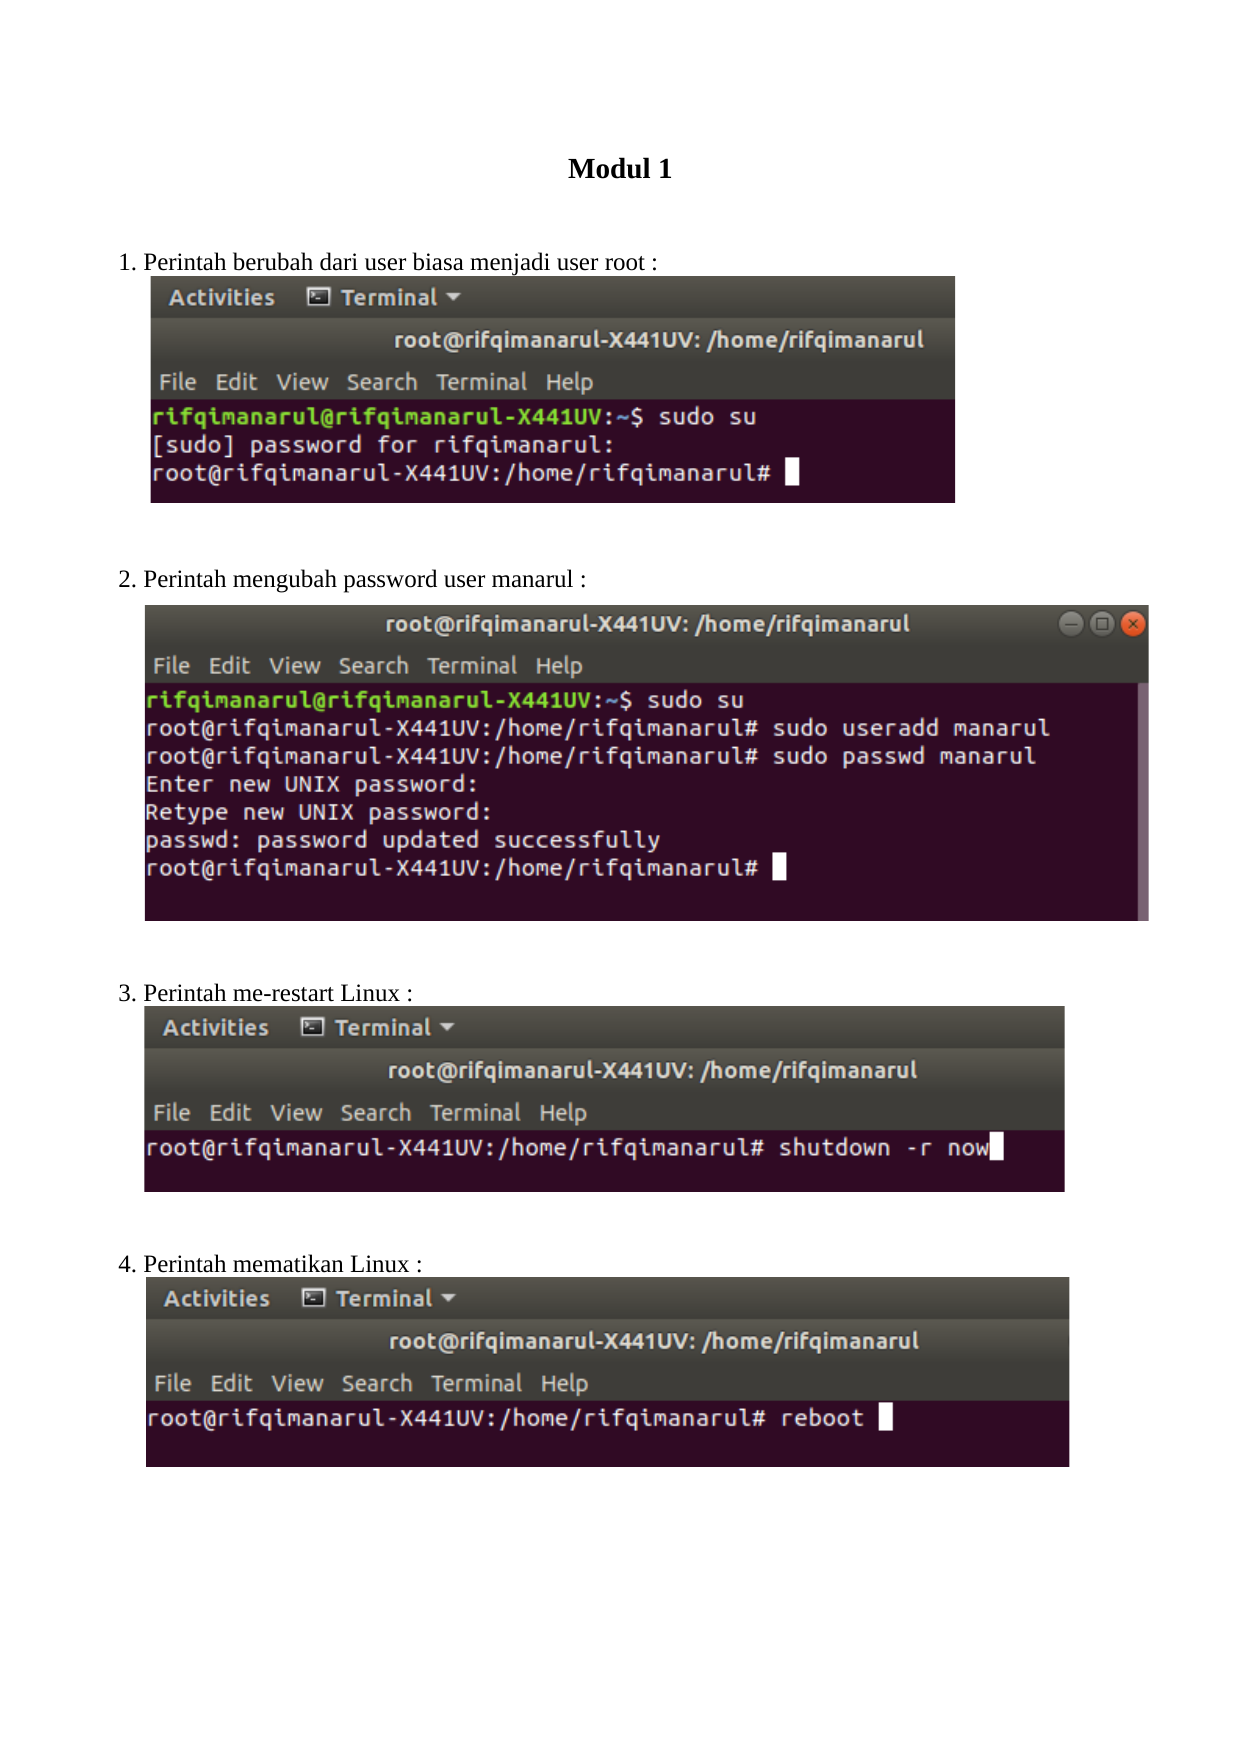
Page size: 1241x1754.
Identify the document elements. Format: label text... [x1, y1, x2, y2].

text 1. Perintah berubah dari user biasa menjadi user root : [118, 247, 1122, 276]
text Modul 1 [118, 152, 1122, 185]
text 4. Perintah mematikan Linux : [118, 1249, 1122, 1277]
picture [146, 1277, 1070, 1467]
picture [144, 1006, 1065, 1192]
picture [150, 276, 956, 503]
text 2. Perintah mengubah password user manarul : [118, 564, 1122, 592]
text 3. Perintah me-restart Linux : [118, 978, 1122, 1007]
picture [144, 605, 1149, 921]
